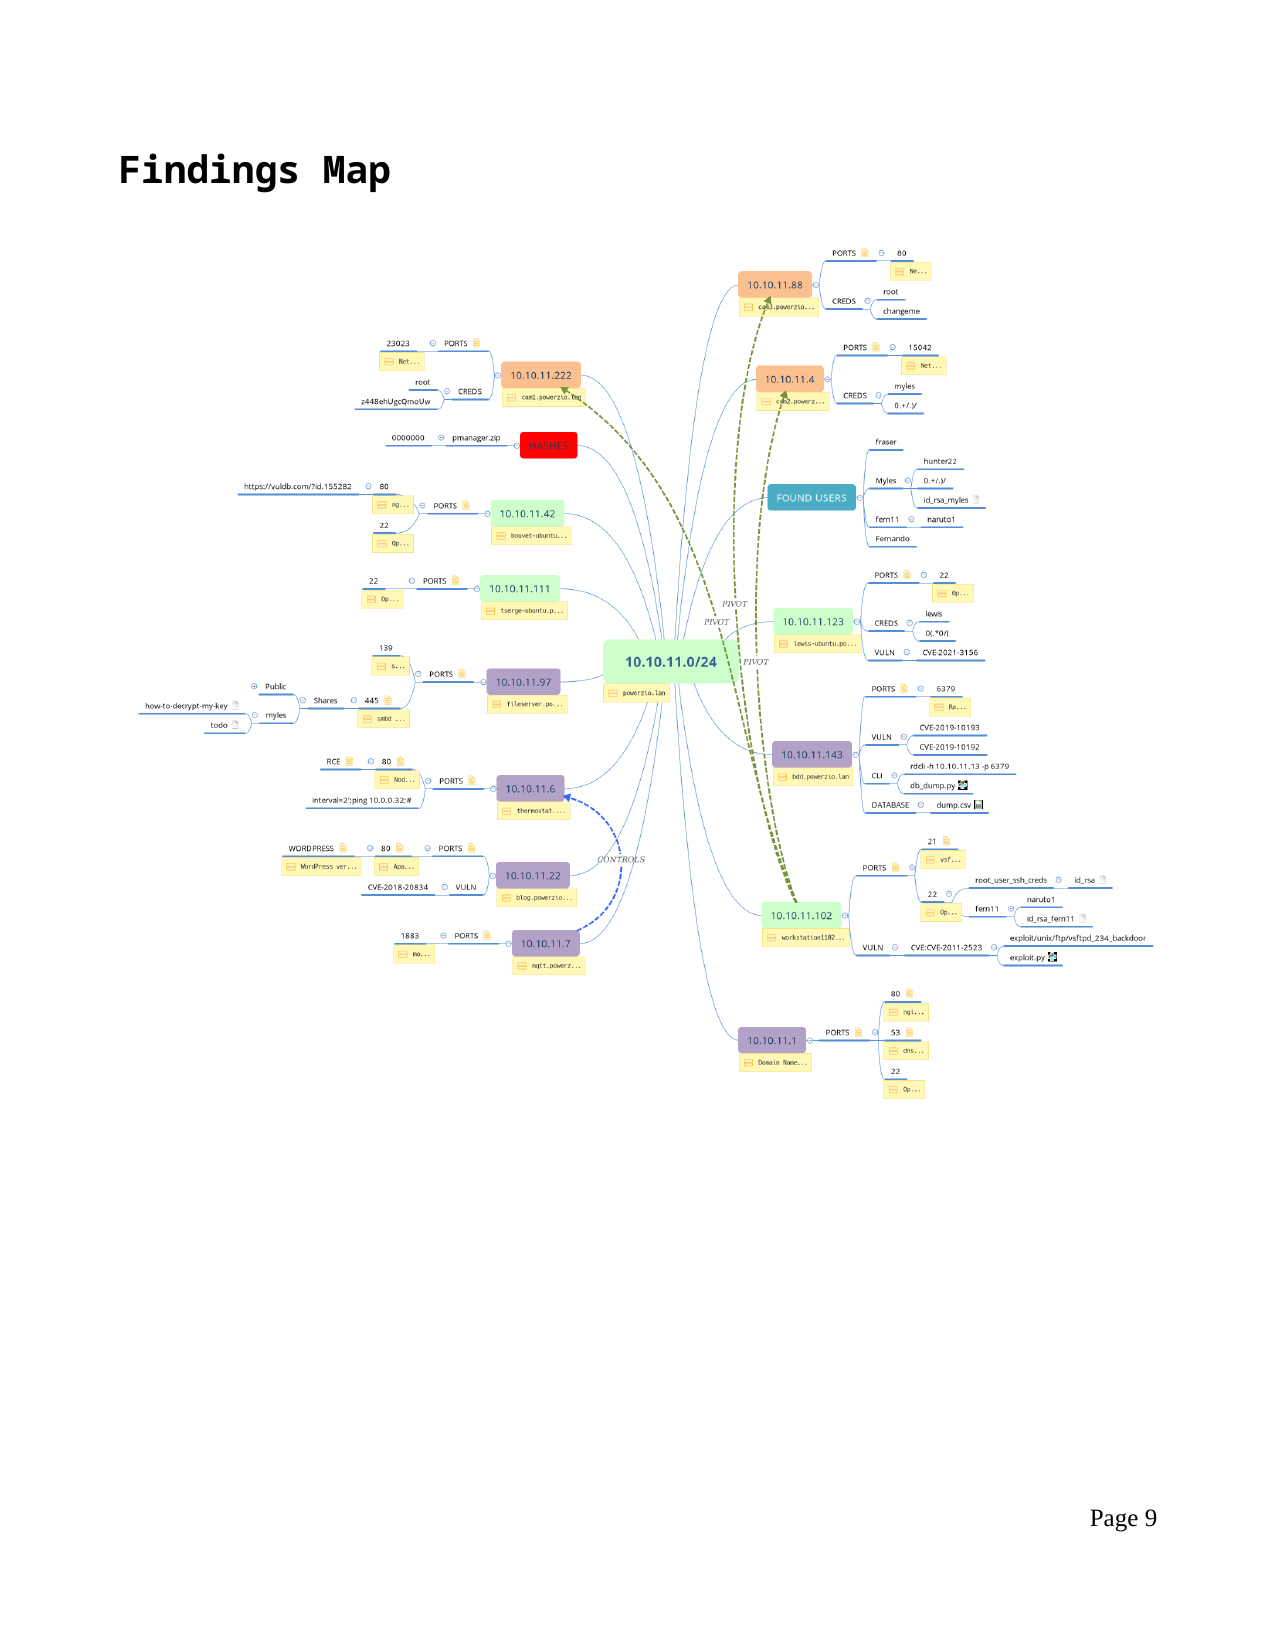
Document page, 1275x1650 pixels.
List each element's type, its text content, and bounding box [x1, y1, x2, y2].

subtitle Findings Map [118, 143, 1157, 195]
picture [128, 234, 1163, 1108]
